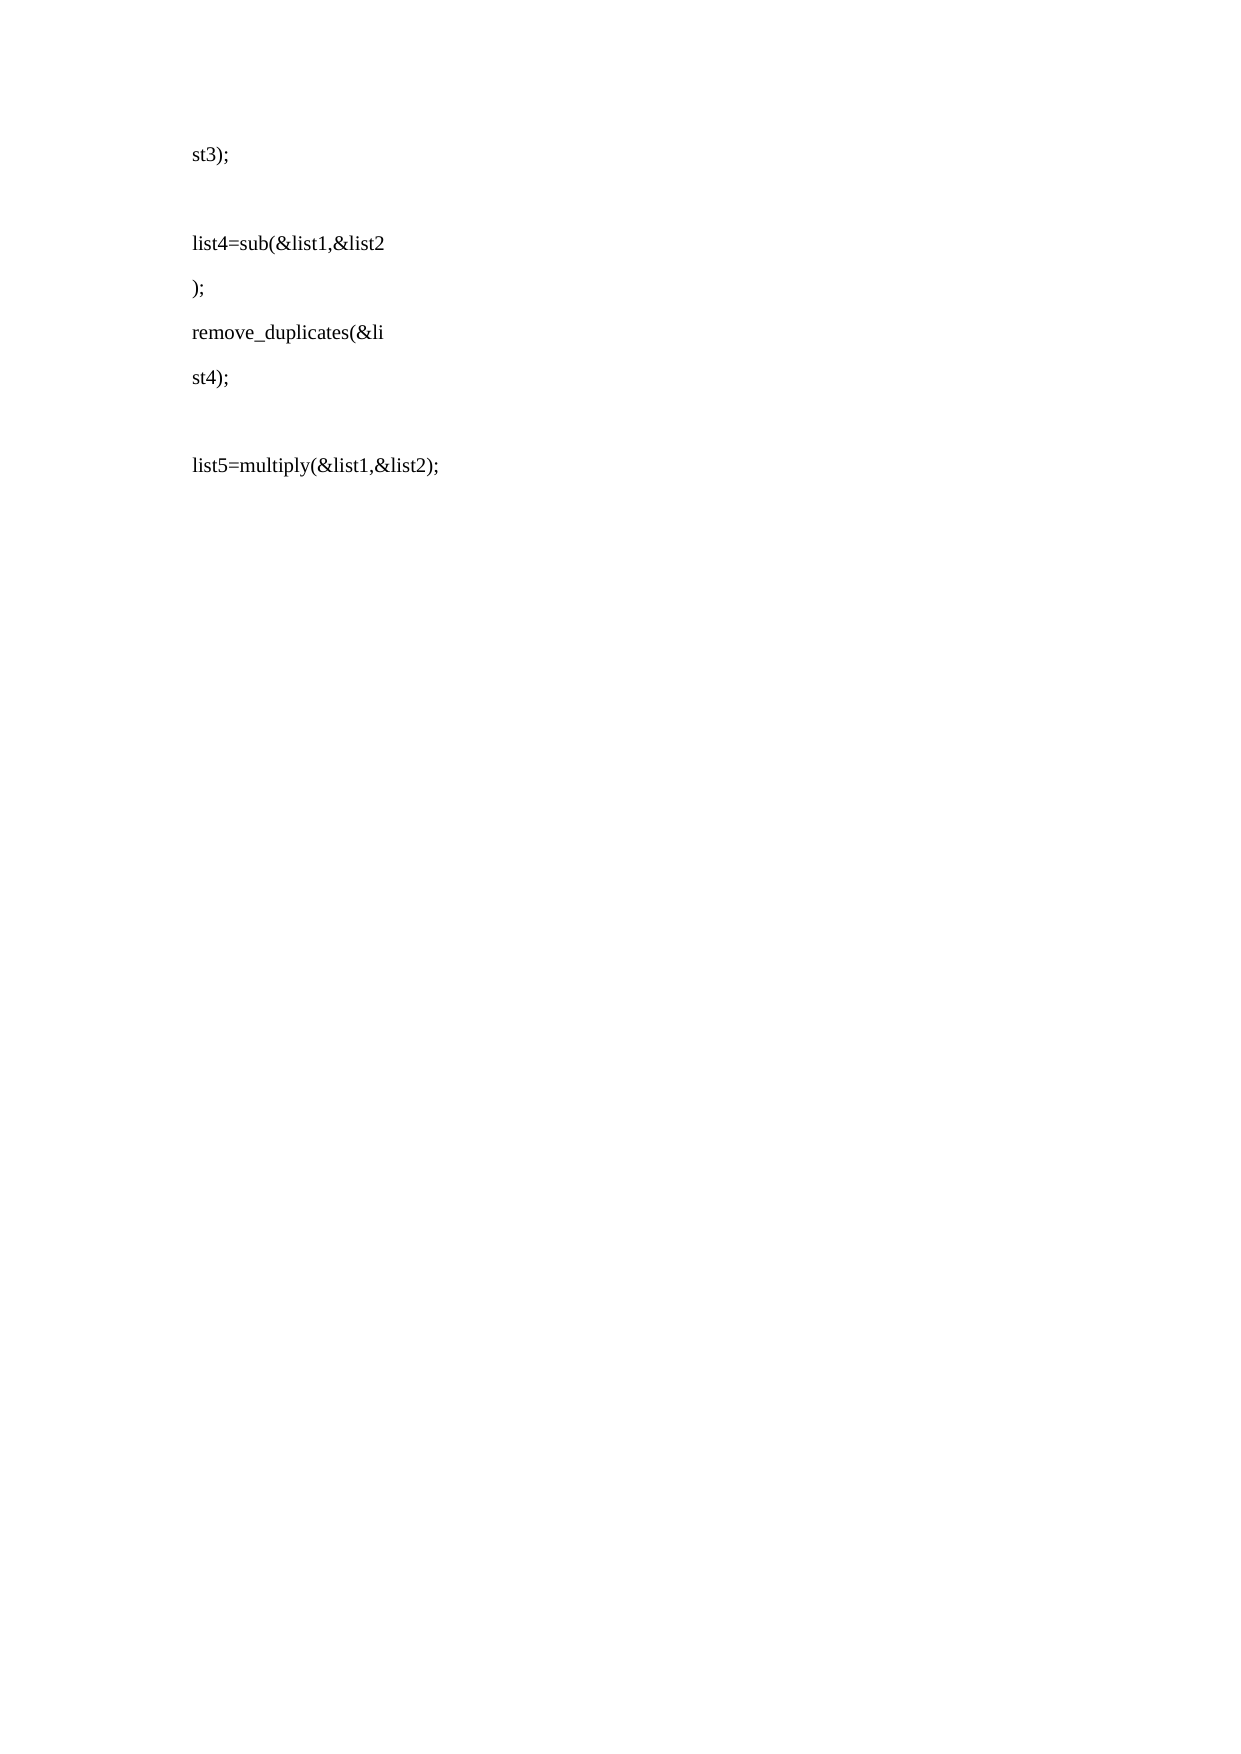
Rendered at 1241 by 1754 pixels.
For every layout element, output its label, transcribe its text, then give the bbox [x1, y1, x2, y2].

text list4=sub(&list1,&list2); remove_duplicates(&list4); [192, 231, 388, 389]
text st3); [192, 142, 388, 166]
text list5=multiply(&list1,&list2); [192, 453, 1090, 477]
